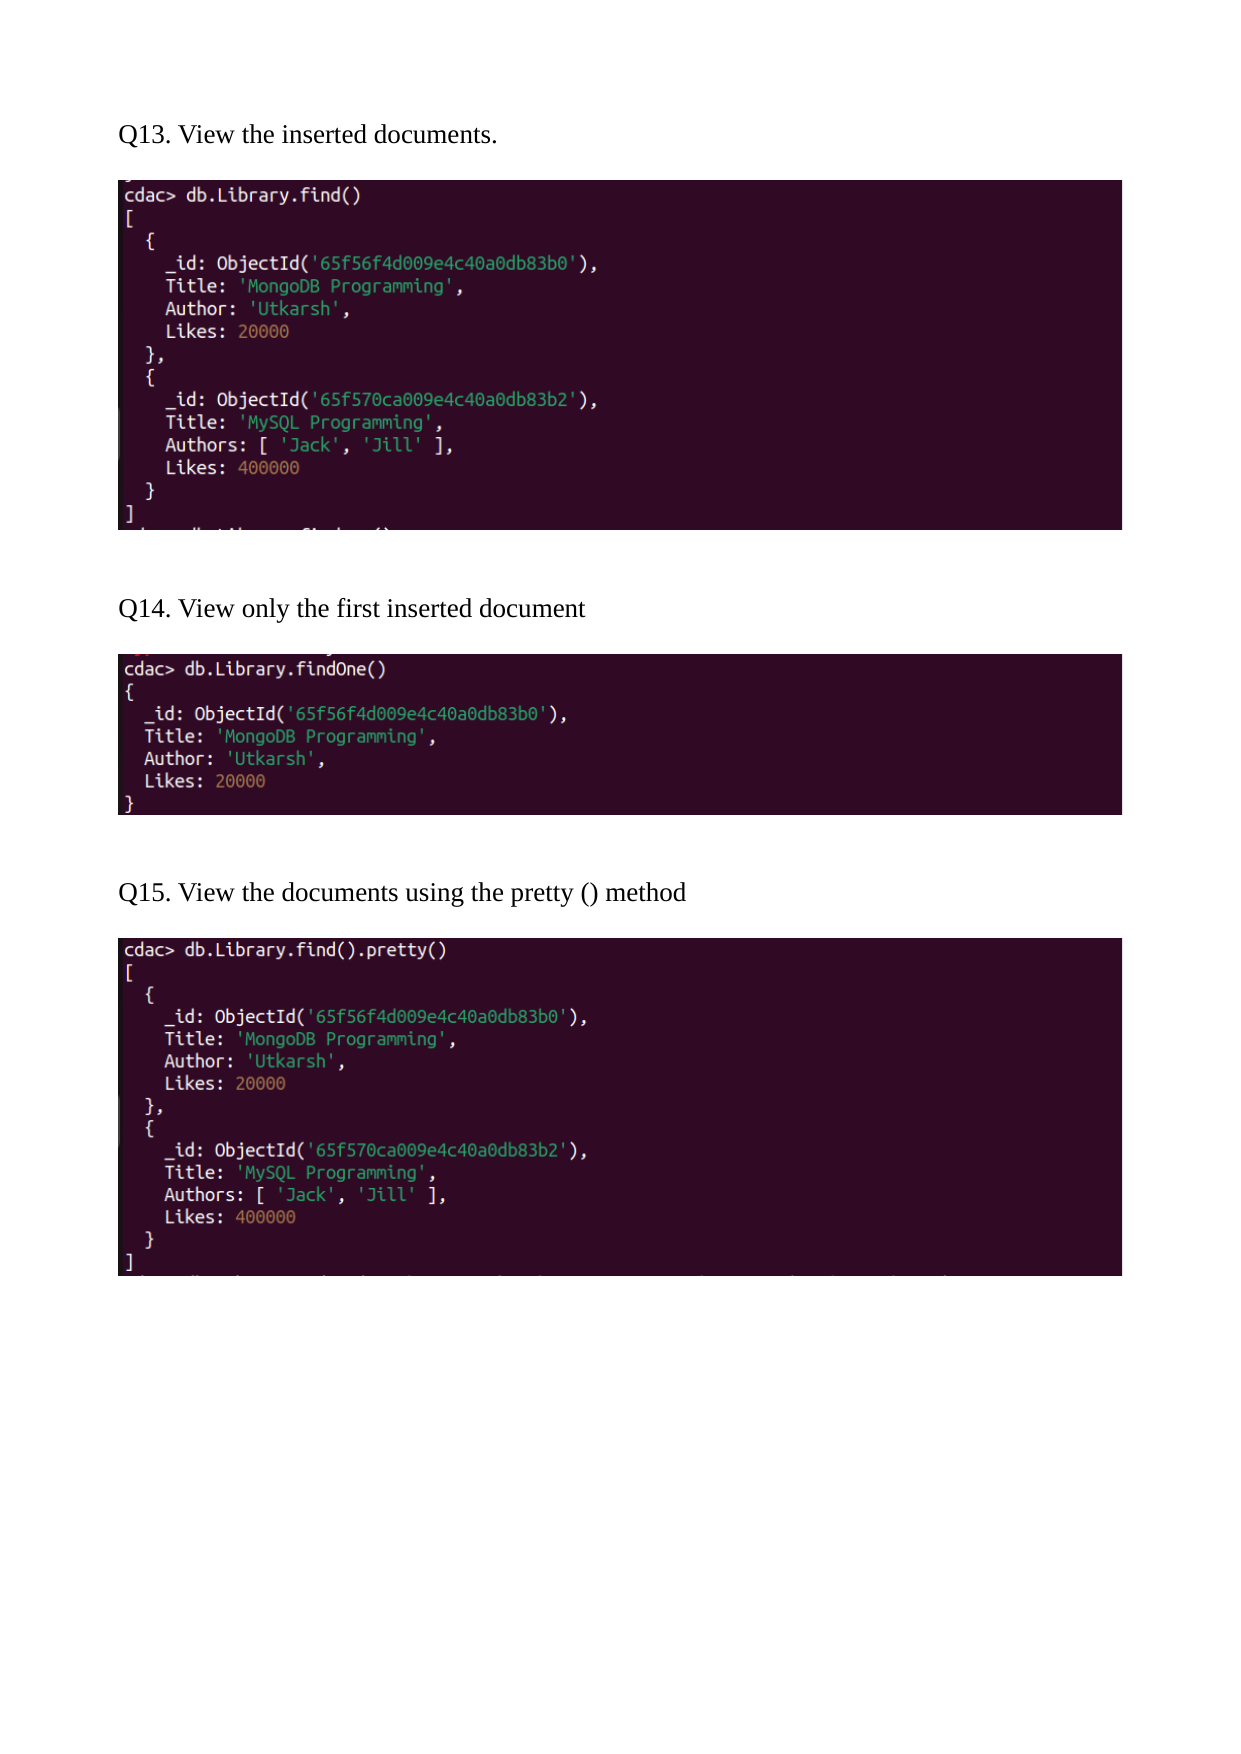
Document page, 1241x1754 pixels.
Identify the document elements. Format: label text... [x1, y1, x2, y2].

text Q14. View only the first inserted document [118, 592, 1122, 623]
picture [118, 938, 1123, 1276]
text Q13. View the inserted documents. [118, 118, 1122, 149]
picture [118, 654, 1123, 815]
picture [118, 180, 1123, 530]
text Q15. View the documents using the pretty () method [118, 877, 1122, 908]
